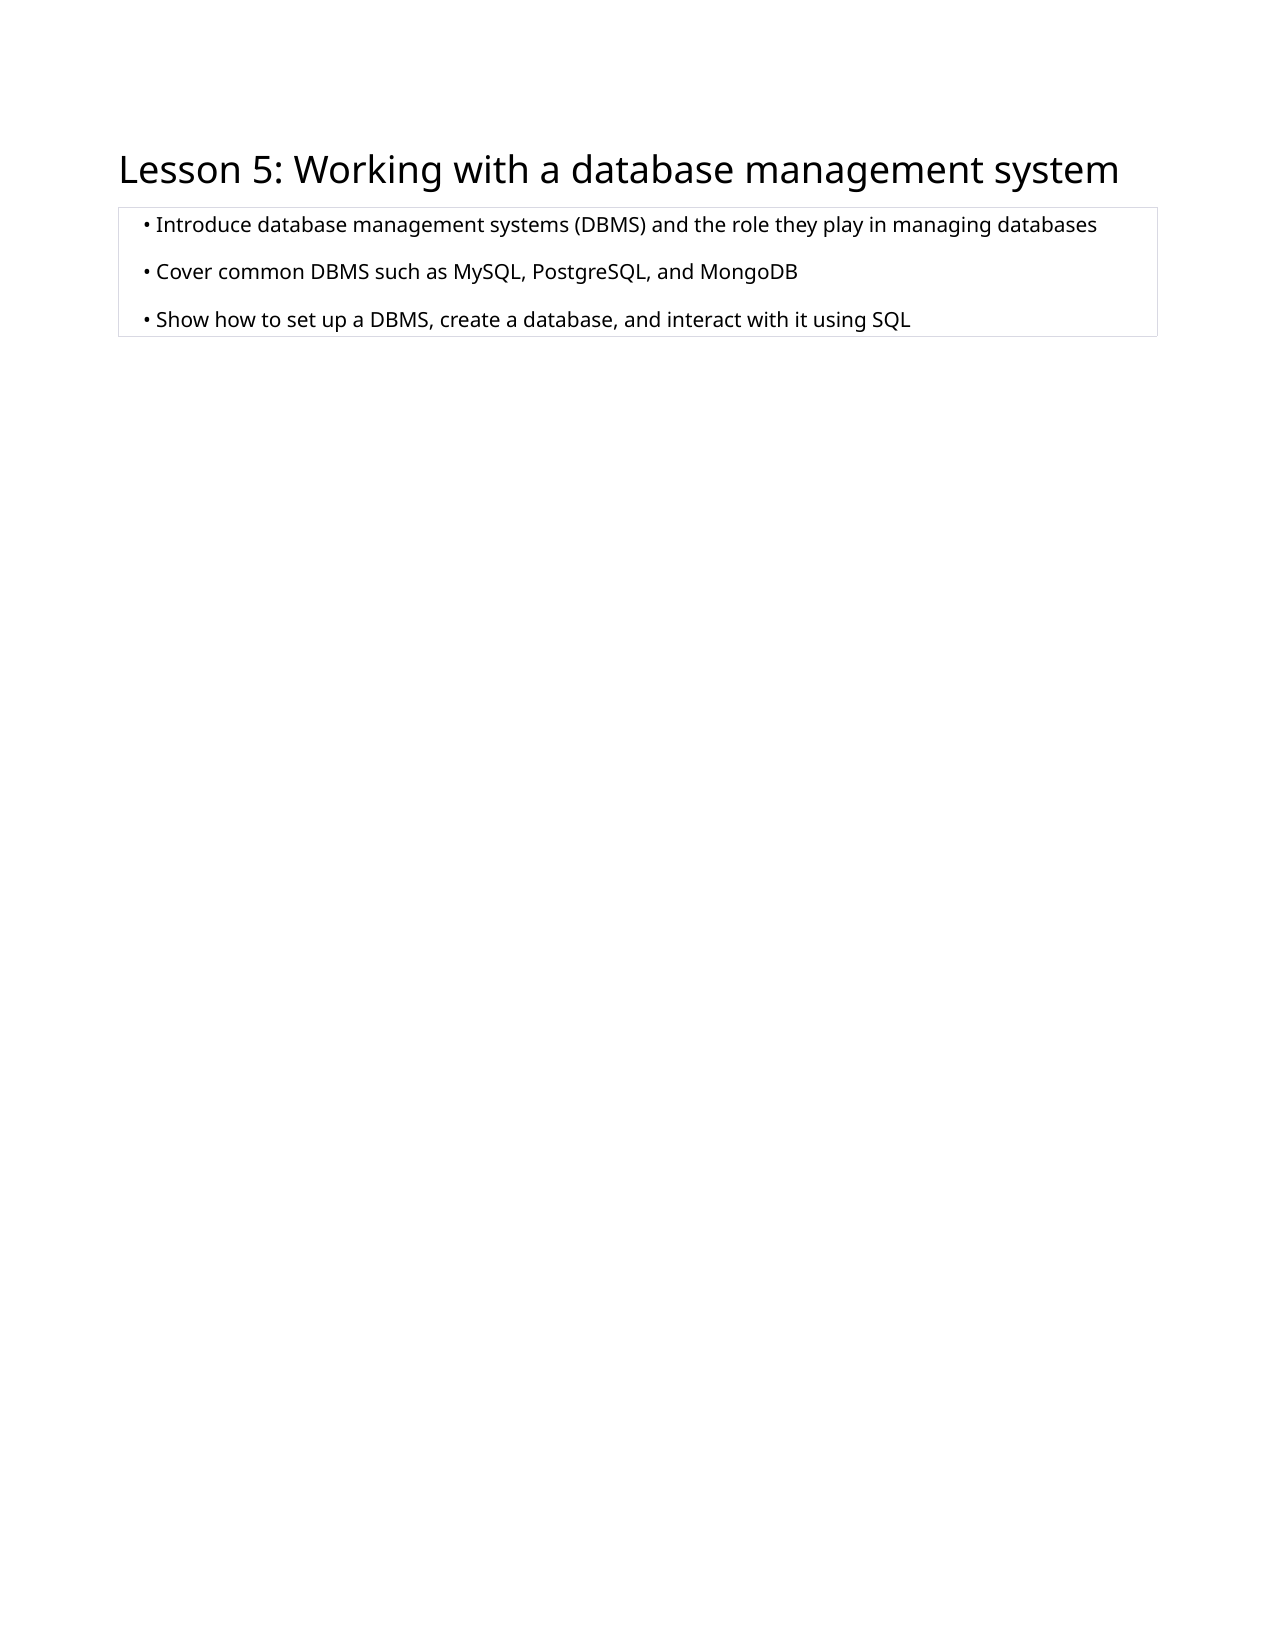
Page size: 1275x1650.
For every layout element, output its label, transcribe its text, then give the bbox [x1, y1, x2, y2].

subtitle Lesson 5: Working with a database management system [118, 143, 1157, 195]
text • Show how to set up a DBMS, create a database, and interact with it using SQL [119, 302, 1157, 336]
text • Cover common DBMS such as MySQL, PostgreSQL, and MongoDB [119, 254, 1157, 286]
text • Introduce database management systems (DBMS) and the role they play in managing databases [119, 208, 1157, 239]
